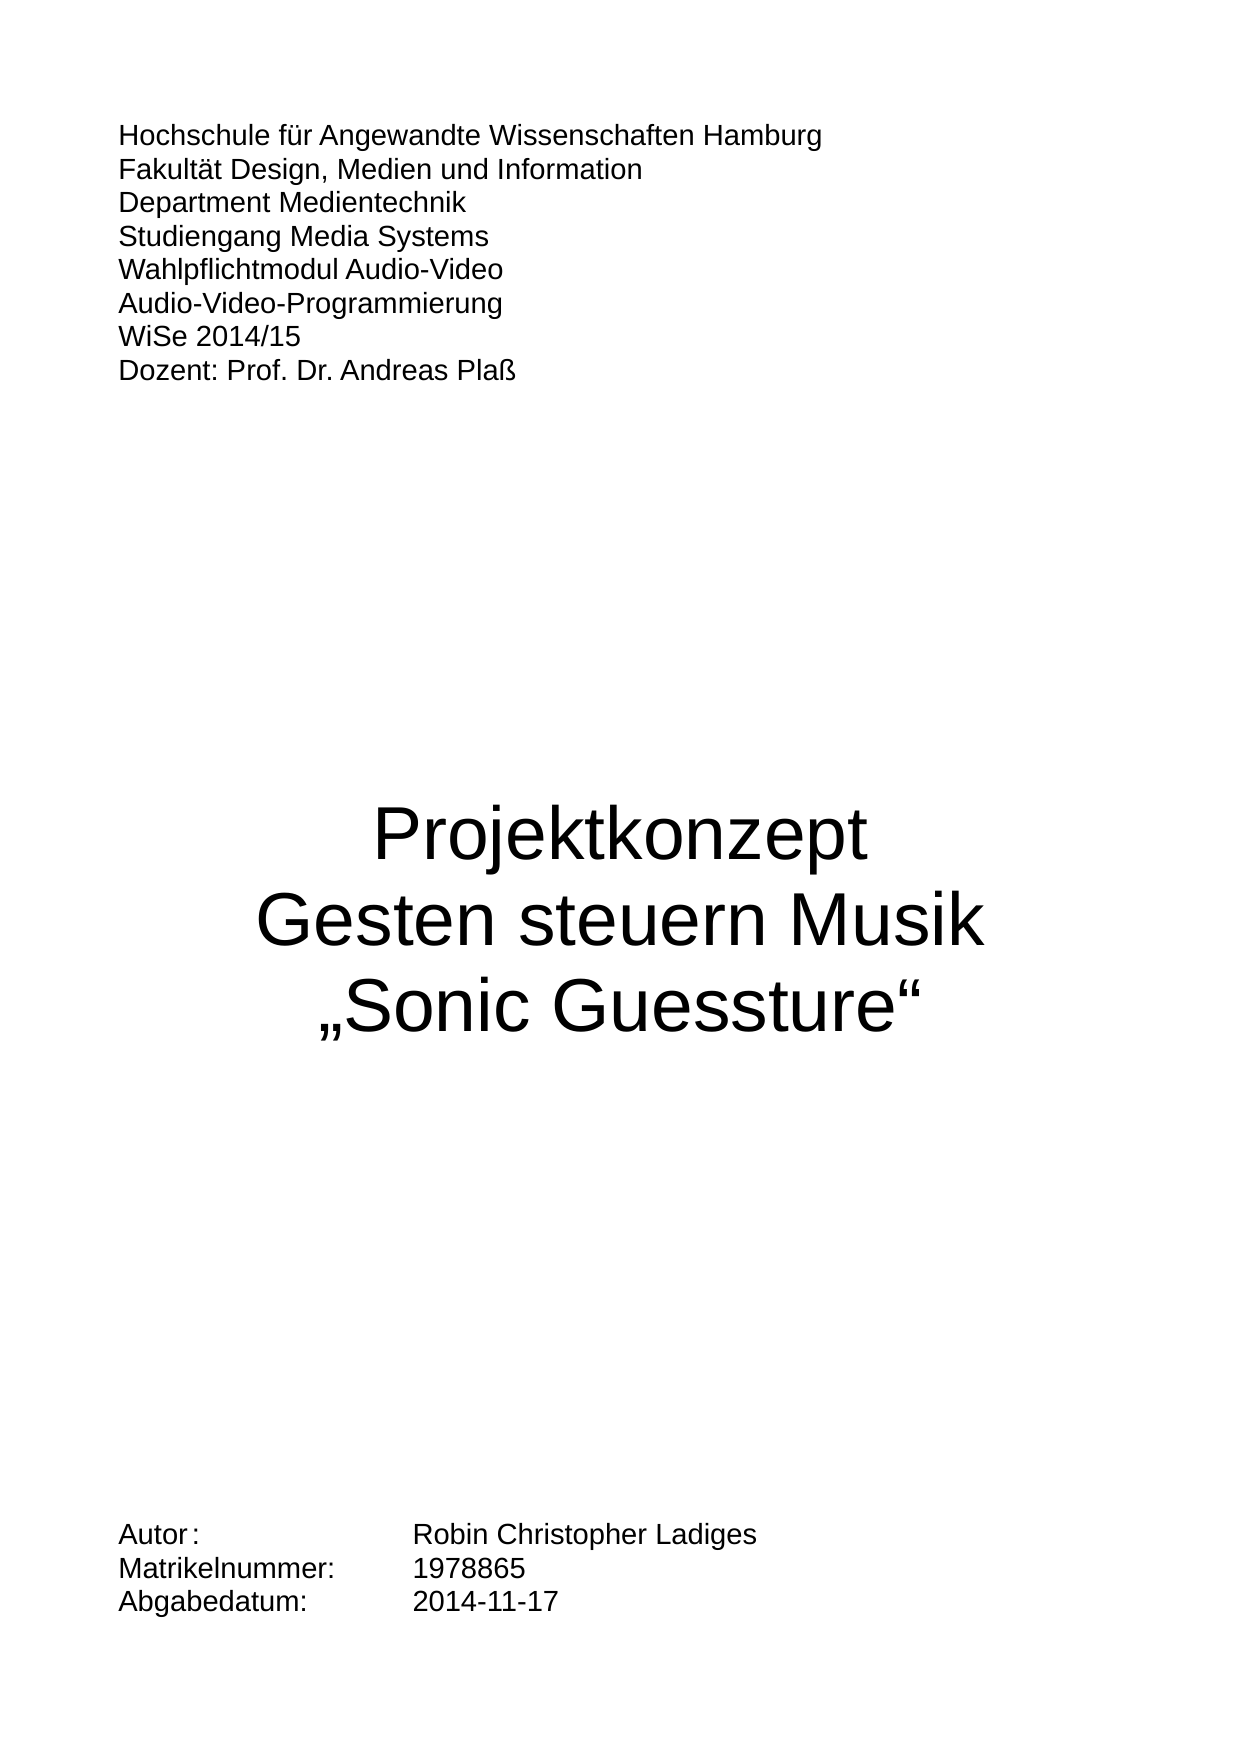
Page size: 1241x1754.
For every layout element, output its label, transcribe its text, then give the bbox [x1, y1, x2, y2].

text Fakultät Design, Medien und Information [118, 152, 1122, 185]
text Wahlpflichtmodul Audio-Video [118, 252, 1122, 286]
text Abgabedatum: 2014-11-17 [118, 1584, 1122, 1618]
text Audio-Video-Programmierung [118, 286, 1122, 319]
text Hochschule für Angewandte Wissenschaften Hamburg [118, 118, 1122, 152]
text „Sonic Guessture“ [118, 961, 1122, 1048]
text Gesten steuern Musik [118, 875, 1122, 961]
text Department Medientechnik [118, 185, 1122, 219]
text Autor : Robin Christopher Ladiges [118, 1517, 1122, 1551]
text Studiengang Media Systems [118, 219, 1122, 252]
text Matrikelnummer: 1978865 [118, 1551, 1122, 1584]
text WiSe 2014/15 [118, 319, 1122, 353]
text Projektkonzept [118, 789, 1122, 875]
text Dozent: Prof. Dr. Andreas Plaß [118, 353, 1122, 386]
